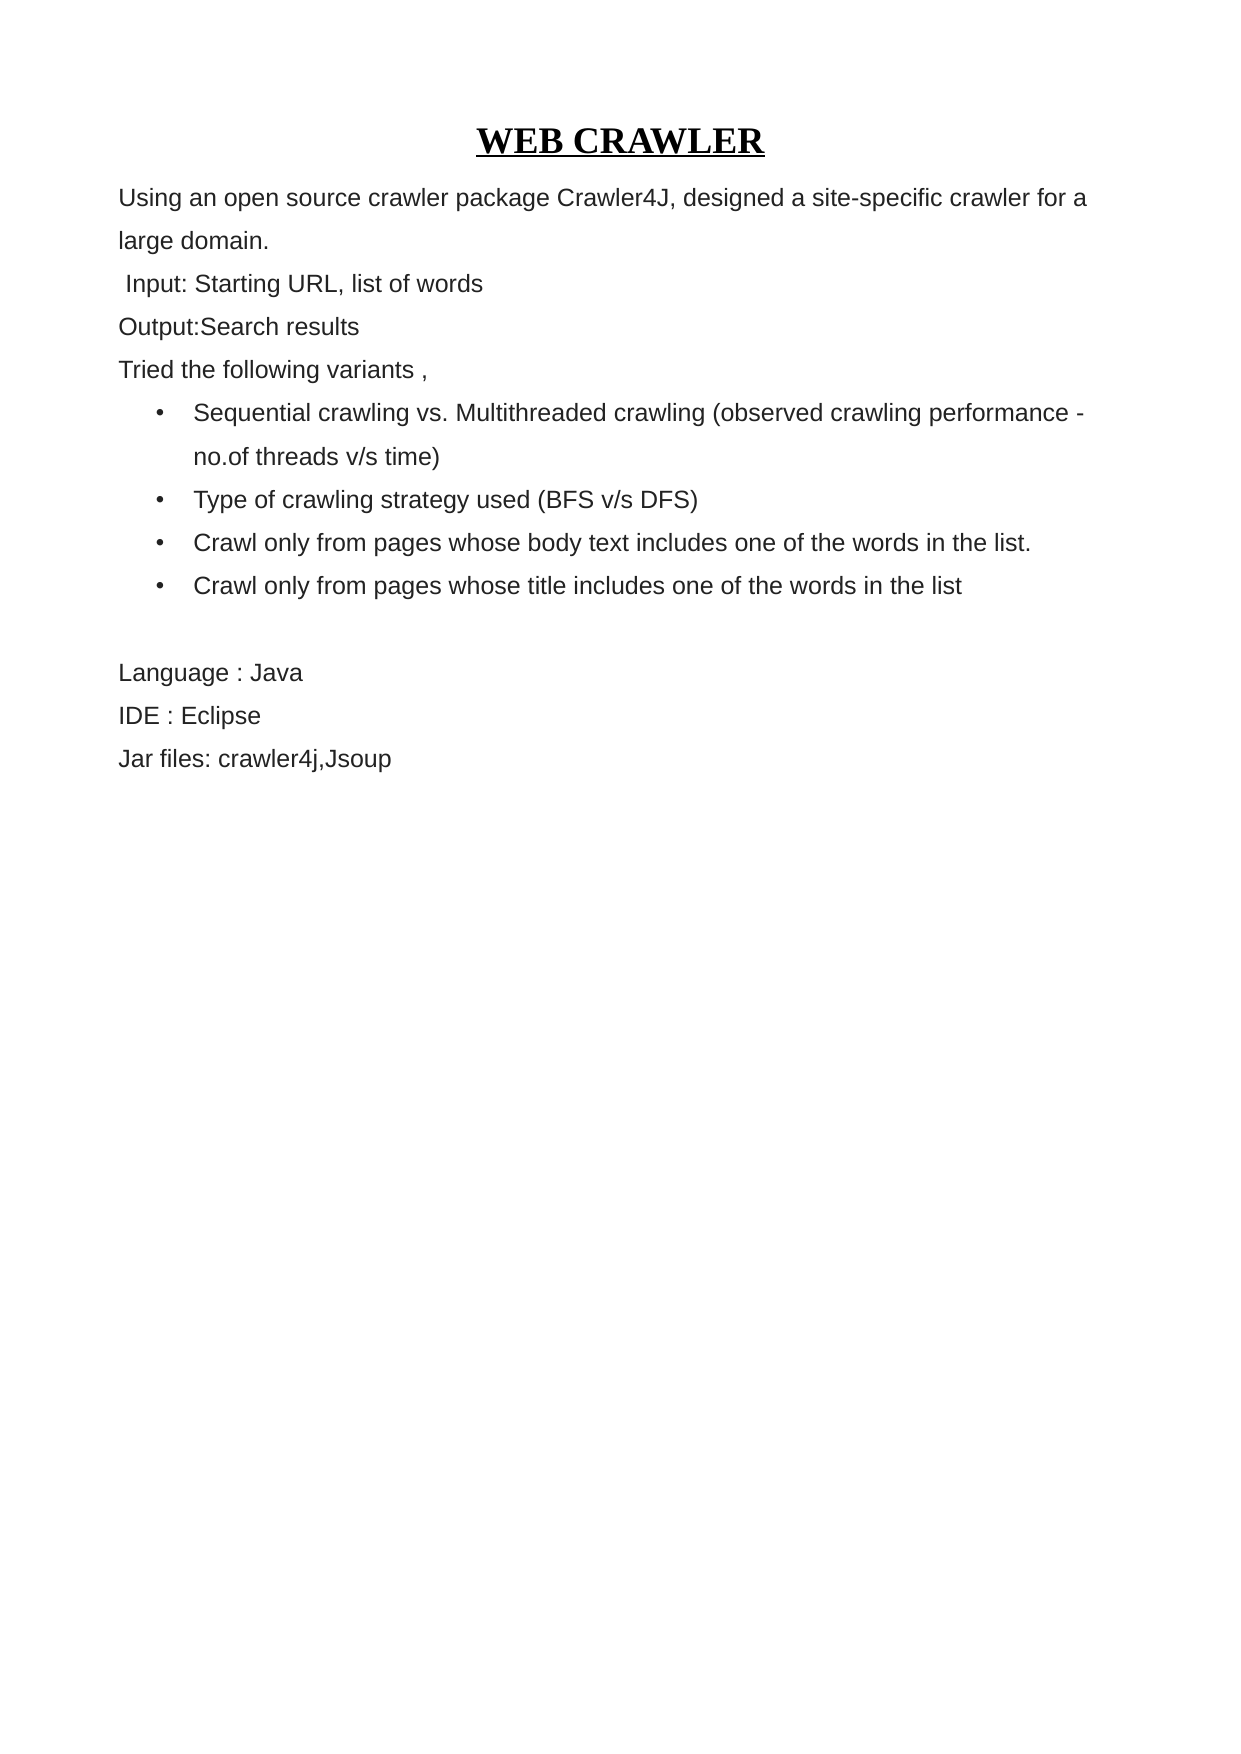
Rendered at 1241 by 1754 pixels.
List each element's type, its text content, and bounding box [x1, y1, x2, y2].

text IDE : Eclipse [118, 701, 1122, 729]
text WEB CRAWLER [118, 118, 1122, 161]
text Language : Java [118, 658, 1122, 686]
text Input: Starting URL, list of words [118, 269, 1122, 298]
list Type of crawling strategy used (BFS v/s DFS) [156, 485, 1122, 514]
list Crawl only from pages whose title includes one of the words in the list [156, 571, 1122, 600]
text Jar files: crawler4j,Jsoup [118, 744, 1122, 773]
text Tried the following variants , [118, 355, 1122, 384]
text Output:Search results [118, 312, 1122, 341]
text Using an open source crawler package Crawler4J, designed a site-specific crawler for a large domain. [118, 183, 1122, 255]
list Sequential crawling vs. Multithreaded crawling (observed crawling performance - no.of threads v/s time) [156, 398, 1122, 470]
list Crawl only from pages whose body text includes one of the words in the list. [156, 528, 1122, 557]
